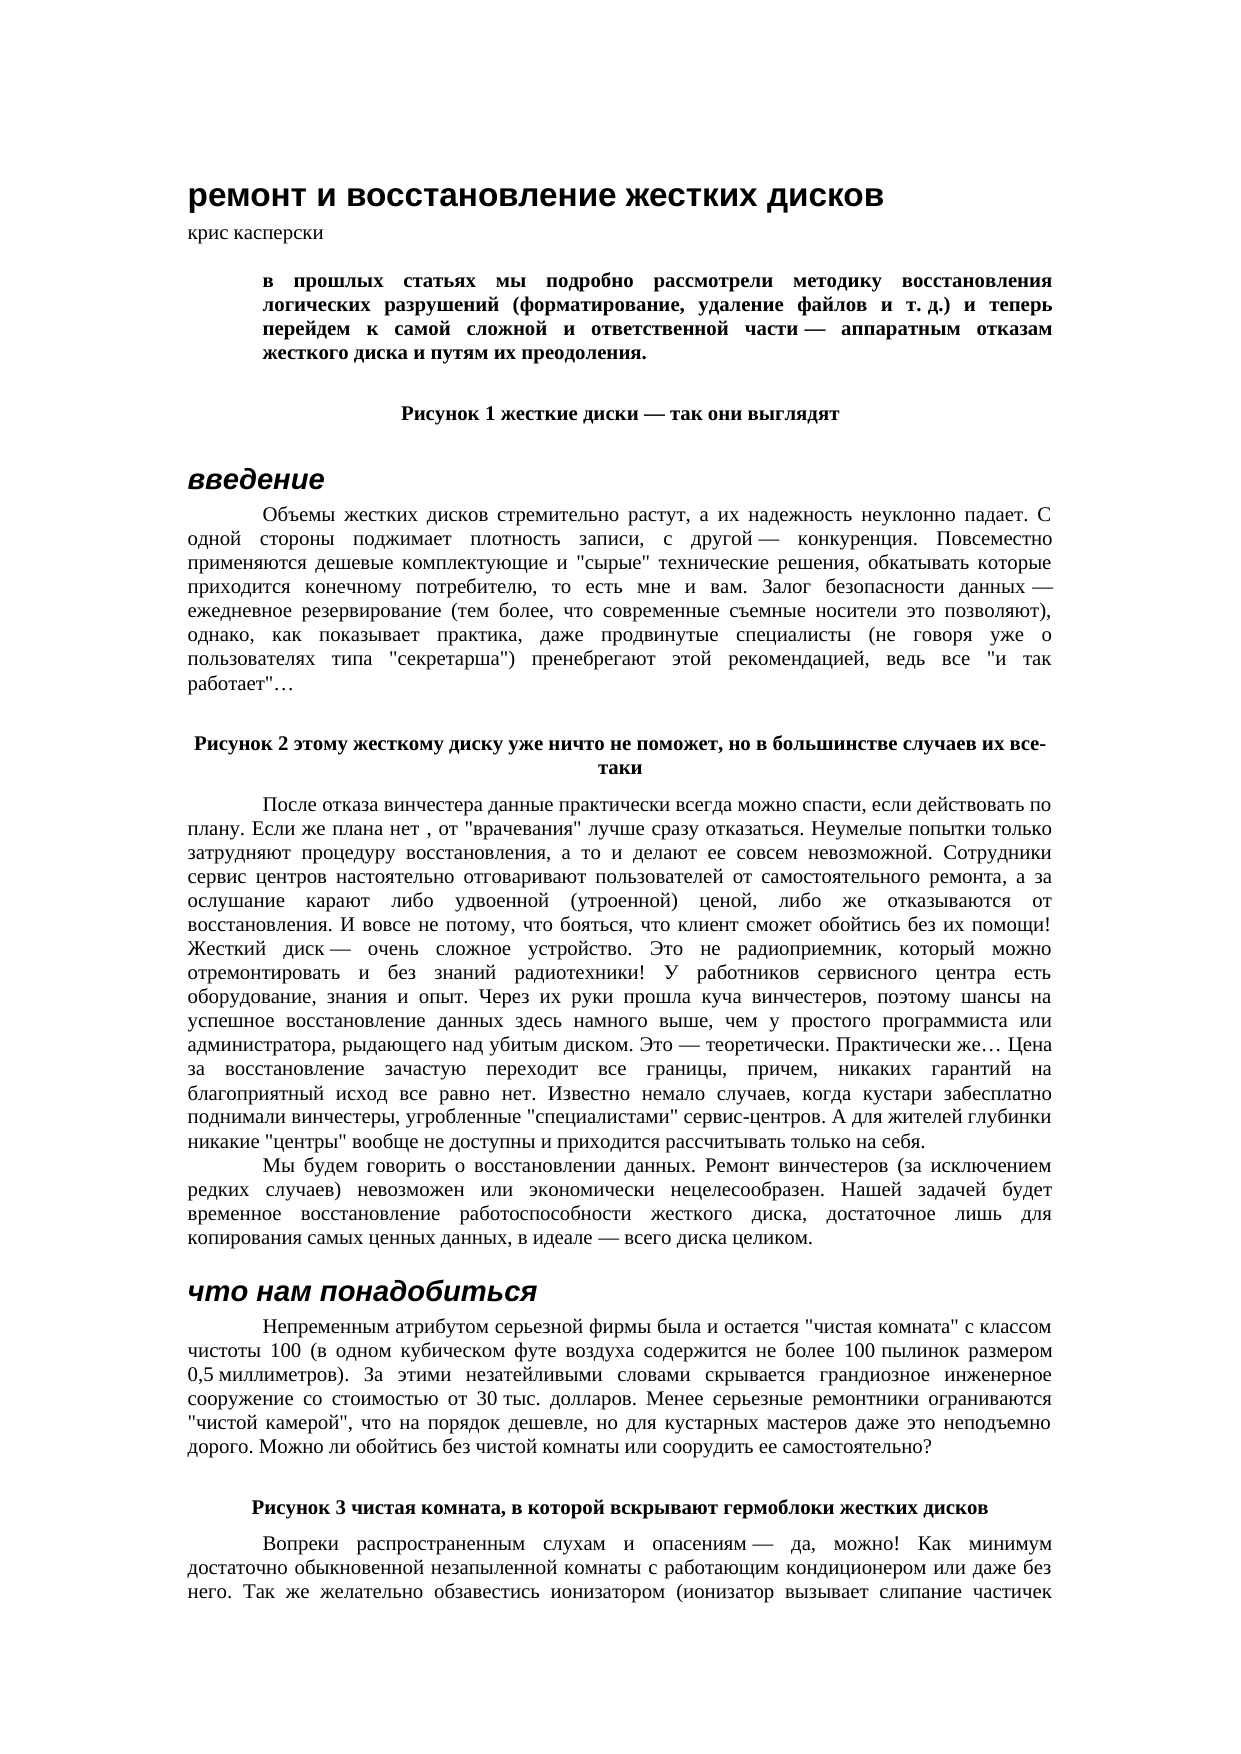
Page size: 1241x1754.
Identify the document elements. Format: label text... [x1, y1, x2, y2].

text Вопреки распространенным слухам и опасениям — да, можно! Как минимум достаточно обыкновенной незапыленной комнаты с работающим кондиционером или даже без него. Так же желательно обзавестись ионизатором (ионизатор вызывает слипание частичек [187, 1531, 1053, 1603]
text Рисунок 1 жесткие диски — так они выглядят [187, 401, 1053, 425]
text крис касперски [187, 220, 1053, 244]
text Объемы жестких дисков стремительно растут, а их надежность неуклонно падает. С одной стороны поджимает плотность записи, с другой — конкуренция. Повсеместно применяются дешевые комплектующие и "сырые" технические решения, обкатывать которые приходится конечному потребителю, то есть мне и вам. Залог безопасности данных — ежедневное резервирование (тем более, что современные съемные носители это позволяют), однако, как показывает практика, даже продвинутые специалисты (не говоря уже о пользователях типа "секретарша") пренебрегают этой рекомендацией, ведь все "и так работает"… [187, 502, 1053, 694]
text Рисунок 2 этому жесткому диску уже ничто не поможет, но в большинстве случаев их все-таки [187, 731, 1053, 779]
text Рисунок 3 чистая комната, в которой вскрывают гермоблоки жестких дисков [187, 1494, 1053, 1519]
text Непременным атрибутом серьезной фирмы была и остается "чистая комната" с классом чистоты 100 (в одном кубическом футе воздуха содержится не более 100 пылинок размером 0,5 миллиметров). За этими незатейливыми словами скрывается грандиозное инженерное сооружение со стоимостью от 30 тыс. долларов. Менее серьезные ремонтники ограниваются "чистой камерой", что на порядок дешевле, но для кустарных мастеров даже это неподъемно дорого. Можно ли обойтись без чистой комнаты или соорудить ее самостоятельно? [187, 1314, 1053, 1458]
subtitle что нам понадобиться [187, 1274, 1053, 1307]
text в прошлых статьях мы подробно рассмотрели методику восстановления логических разрушений (форматирование, удаление файлов и т. д.) и теперь перейдем к самой сложной и ответственной части — аппаратным отказам жесткого диска и путям их преодоления. [262, 268, 1053, 364]
subtitle ремонт и восстановление жестких дисков [187, 175, 1053, 213]
text После отказа винчестера данные практически всегда можно спасти, если действовать по плану. Если же плана нет (еще не нарос или уже скурили), от "врачевания" лучше сразу отказаться. Неумелые попытки только затрудняют процедуру восстановления, а то и делают ее совсем невозможной. Сотрудники сервис центров настоятельно отговаривают пользователей от самостоятельного ремонта, а за ослушание карают либо удвоенной (утроенной) ценой, либо же отказываются от восстановления. И вовсе не потому, что бояться, что клиент сможет обойтись без их помощи! Жесткий диск — очень сложное устройство. Это не радиоприемник, который можно отремонтировать и без знаний радиотехники! У работников сервисного центра есть оборудование, знания и опыт. Через их руки прошла куча винчестеров, поэтому шансы на успешное восстановление данных здесь намного выше, чем у простого программиста или администратора, рыдающего над убитым диском. Это — теоретически. Практически же… Цена за восстановление зачастую переходит все границы, причем, никаких гарантий на благоприятный исход все равно нет. Известно немало случаев, когда кустари забесплатно поднимали винчестеры, угробленные "специалистами" сервис-центров. А для жителей глубинки никакие "центры" вообще не доступны и приходится рассчитывать только на себя. [187, 792, 1053, 1153]
subtitle введение [187, 462, 1053, 496]
text Мы будем говорить о восстановлении данных. Ремонт винчестеров (за исключением редких случаев) невозможен или экономически нецелесообразен. Нашей задачей будет временное восстановление работоспособности жесткого диска, достаточное лишь для копирования самых ценных данных, в идеале — всего диска целиком. [187, 1153, 1053, 1249]
